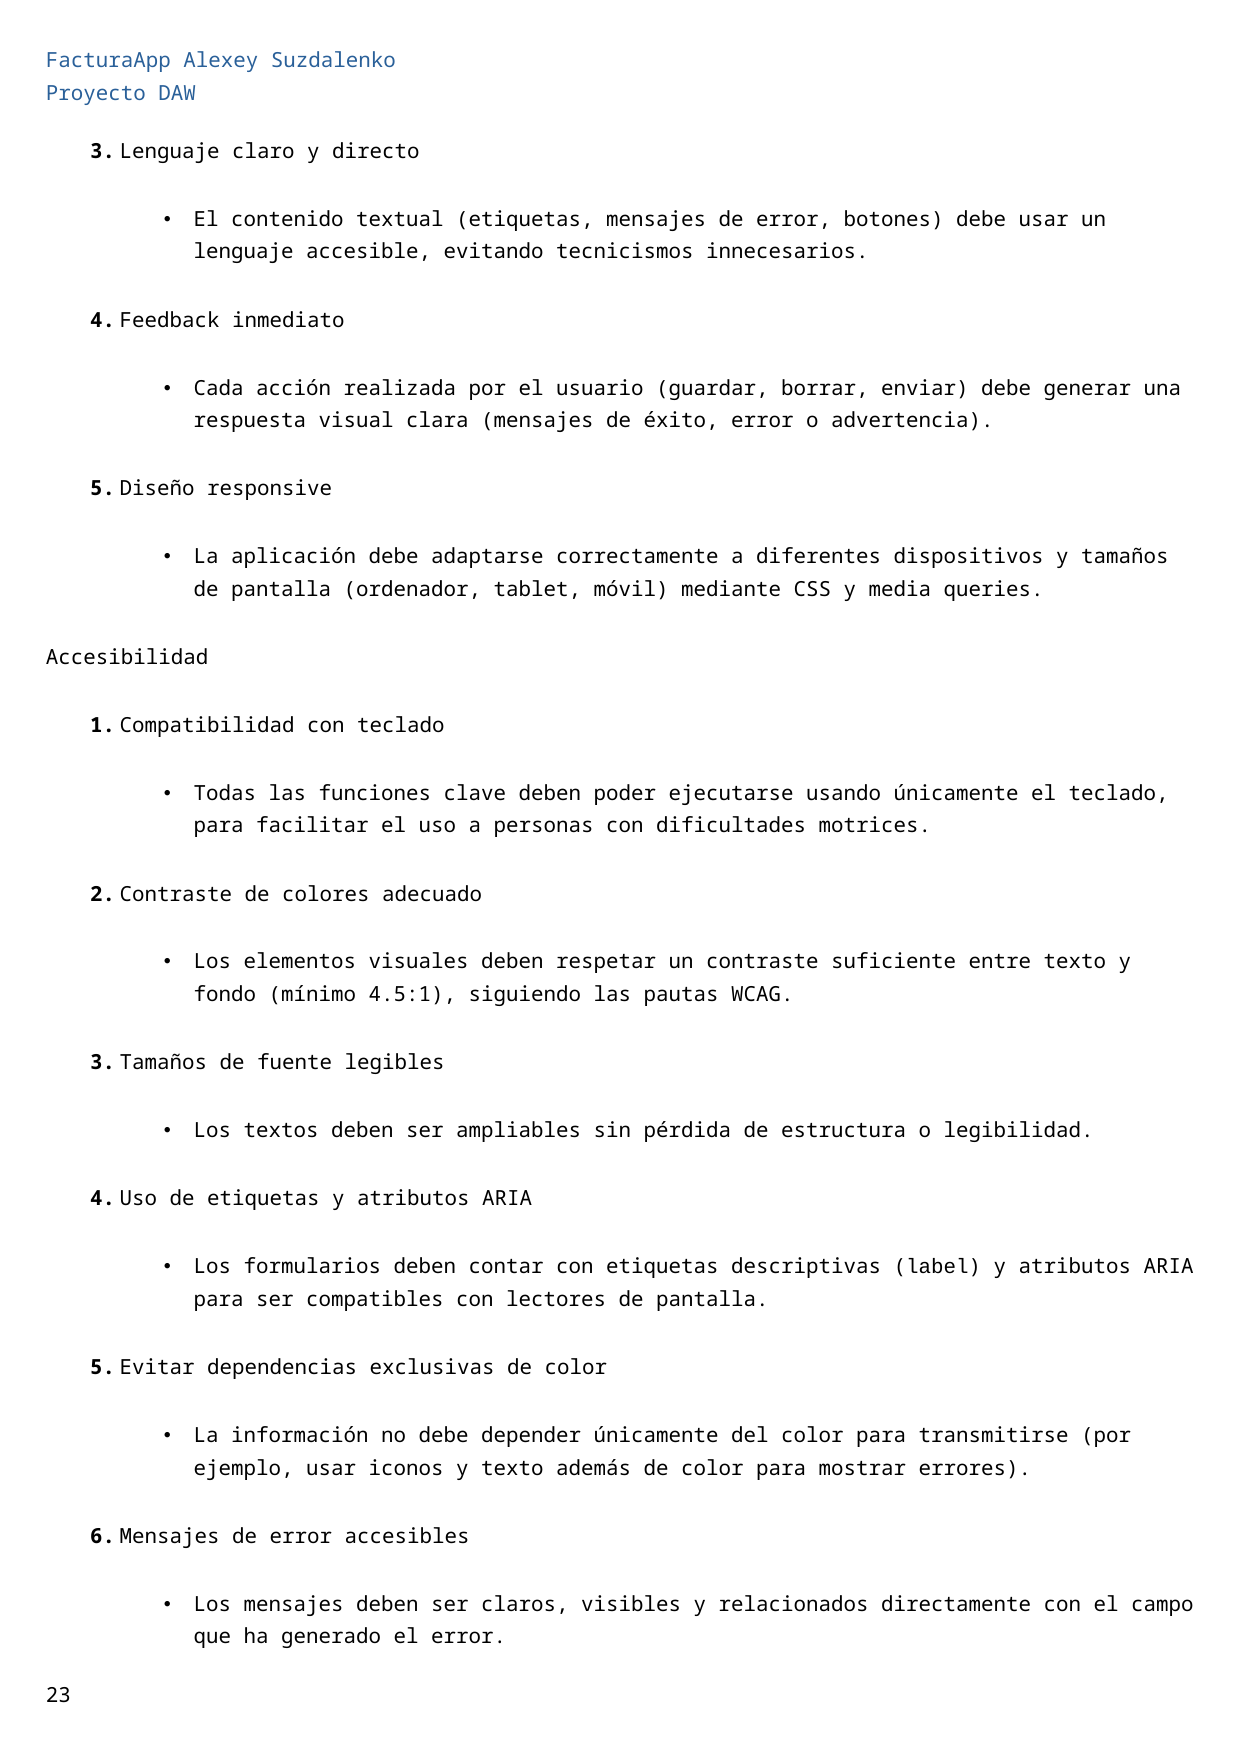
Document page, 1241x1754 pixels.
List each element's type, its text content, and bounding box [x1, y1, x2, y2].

list Uso de etiquetas y atributos ARIA [90, 1183, 1195, 1212]
list La información no debe depender únicamente del color para transmitirse (por ejemplo, usar iconos y texto además de color para mostrar errores). [164, 1420, 1195, 1481]
list Todas las funciones clave deben poder ejecutarse usando únicamente el teclado, para facilitar el uso a personas con dificultades motrices. [164, 778, 1195, 839]
list Los elementos visuales deben respetar un contraste suficiente entre texto y fondo (mínimo 4.5:1), siguiendo las pautas WCAG. [164, 947, 1195, 1008]
list Diseño responsive [90, 473, 1195, 502]
list La aplicación debe adaptarse correctamente a diferentes dispositivos y tamaños de pantalla (ordenador, tablet, móvil) mediante CSS y media queries. [164, 541, 1195, 602]
list Lenguaje claro y directo [90, 136, 1195, 164]
subtitle Accesibilidad [46, 642, 1195, 670]
list Tamaños de fuente legibles [90, 1047, 1195, 1076]
list Compatibilidad con teclado [90, 710, 1195, 738]
list Cada acción realizada por el usuario (guardar, borrar, enviar) debe generar una respuesta visual clara (mensajes de éxito, error o advertencia). [164, 373, 1195, 434]
list Los formularios deben contar con etiquetas descriptivas (label) y atributos ARIA para ser compatibles con lectores de pantalla. [164, 1251, 1195, 1312]
list El contenido textual (etiquetas, mensajes de error, botones) debe usar un lenguaje accesible, evitando tecnicismos innecesarios. [164, 204, 1195, 265]
list Evitar dependencias exclusivas de color [90, 1352, 1195, 1381]
list Feedback inmediato [90, 305, 1195, 333]
list Los mensajes deben ser claros, visibles y relacionados directamente con el campo que ha generado el error. [164, 1589, 1195, 1650]
list Los textos deben ser ampliables sin pérdida de estructura o legibilidad. [164, 1115, 1195, 1144]
list Mensajes de error accesibles [90, 1521, 1195, 1549]
list Contraste de colores adecuado [90, 879, 1195, 907]
